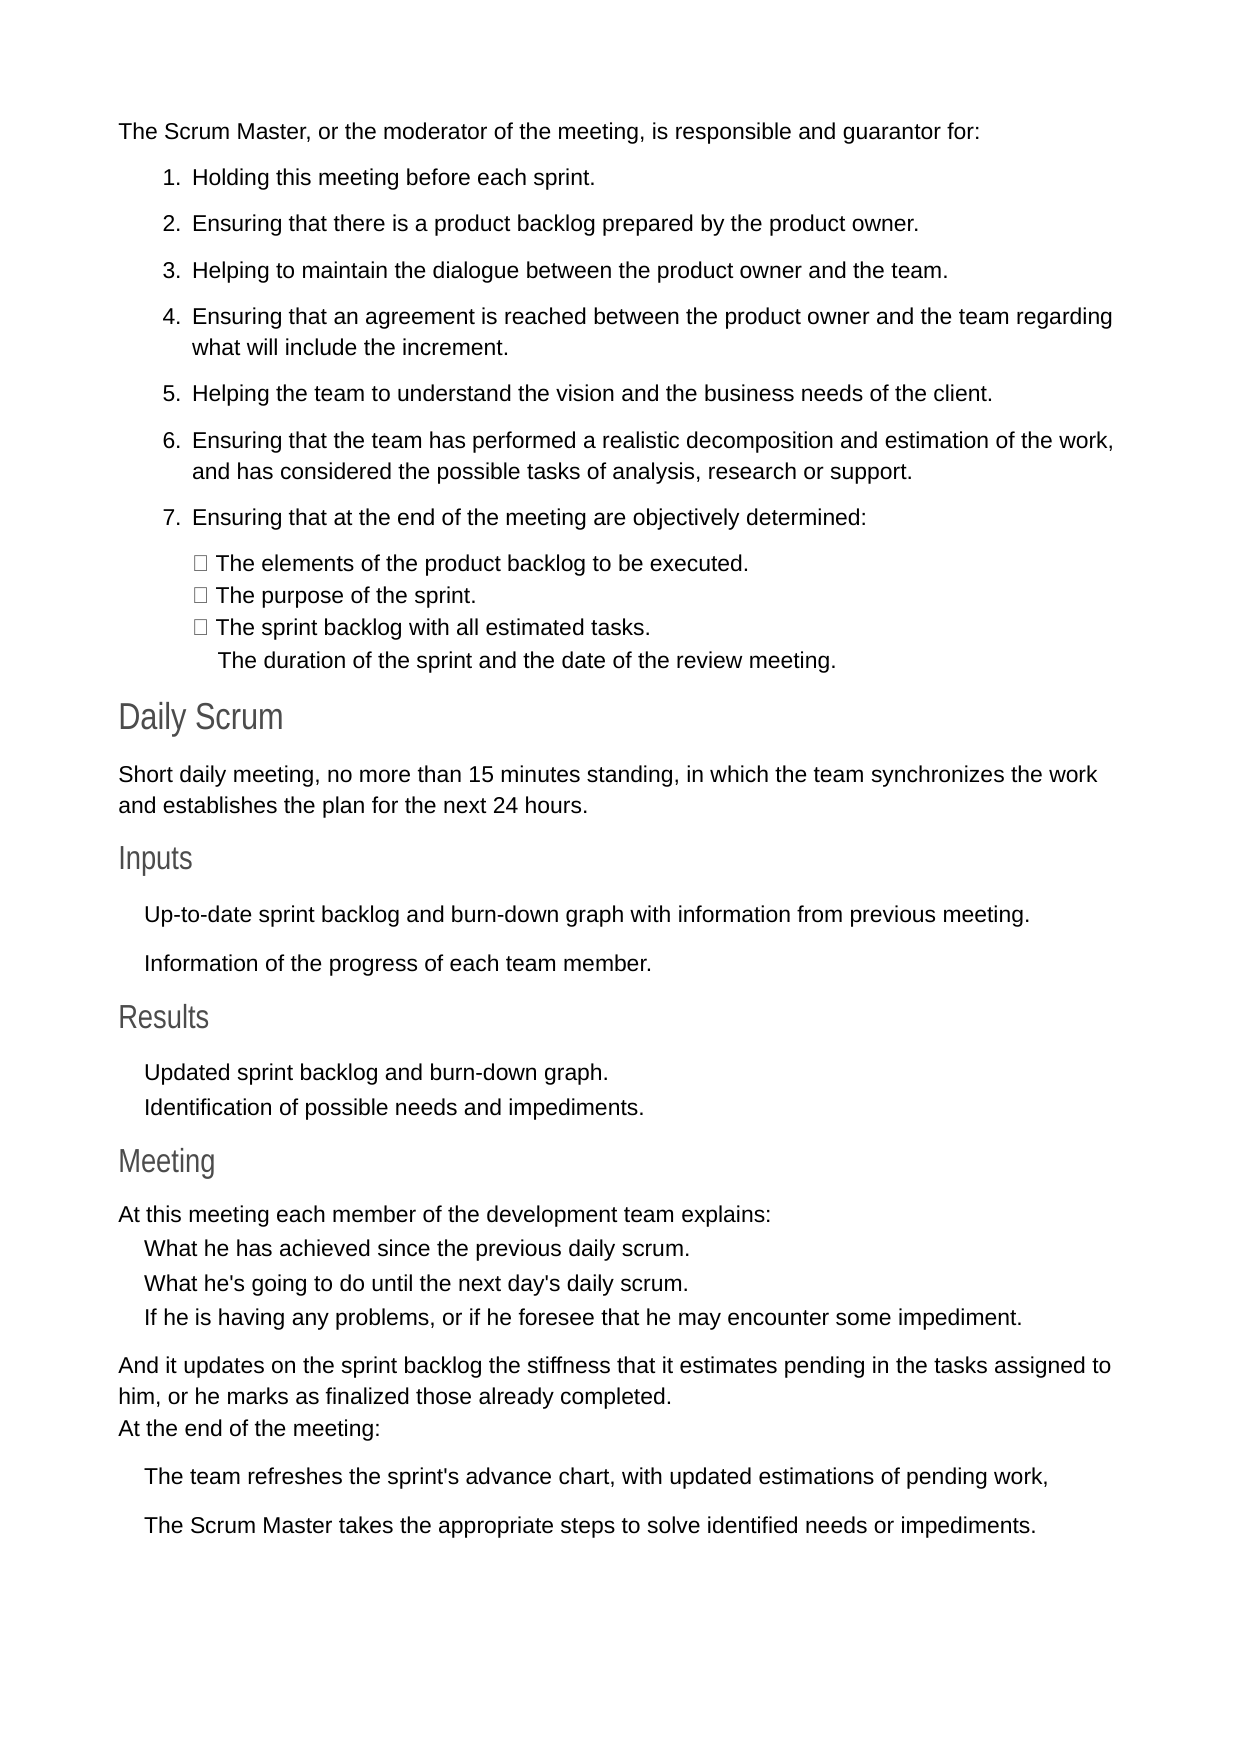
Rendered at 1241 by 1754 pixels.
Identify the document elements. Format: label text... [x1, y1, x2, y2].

list Holding this meeting before each sprint. [162, 164, 1122, 191]
text  Updated sprint backlog and burn-down graph.  Identification of possible needs and impediments. [118, 1057, 1122, 1121]
text Results [118, 997, 1122, 1035]
list Ensuring that an agreement is reached between the product owner and the team regarding what will include the increment. [162, 303, 1122, 361]
list Helping to maintain the dialogue between the product owner and the team. [162, 257, 1122, 283]
list Helping the team to understand the vision and the business needs of the client. [162, 380, 1122, 407]
list Ensuring that the team has performed a realistic decomposition and estimation of the work, and has considered the possible tasks of analysis, research or support. [162, 427, 1122, 484]
text And it updates on the sprint backlog the stiffness that it estimates pending in the tasks assigned to him, or he marks as finalized those already completed. At the end of the meeting: [118, 1352, 1122, 1441]
list  The elements of the product backlog to be executed.  The purpose of the sprint.  The sprint backlog with all estimated tasks.  The duration of the sprint and the date of the review meeting. [162, 550, 1122, 674]
text  The team refreshes the sprint's advance chart, with updated estimations of pending work, [118, 1461, 1122, 1489]
list Ensuring that at the end of the meeting are objectively determined: [162, 504, 1122, 531]
list Ensuring that there is a product backlog prepared by the product owner. [162, 210, 1122, 237]
text Short daily meeting, no more than 15 minutes standing, in which the team synchronizes the work and establishes the plan for the next 24 hours. [118, 761, 1122, 819]
text Meeting [118, 1141, 1122, 1179]
text  Information of the progress of each team member. [118, 948, 1122, 977]
text Inputs [118, 838, 1122, 877]
text  Up-to-date sprint backlog and burn-down graph with information from previous meeting. [118, 899, 1122, 928]
text Daily Scrum [118, 695, 1122, 738]
text The Scrum Master, or the moderator of the meeting, is responsible and guarantor for: [118, 118, 1122, 144]
text  The Scrum Master takes the appropriate steps to solve identified needs or impediments. [118, 1510, 1122, 1539]
text At this meeting each member of the development team explains:  What he has achieved since the previous daily scrum.  What he's going to do until the next day's daily scrum.  If he is having any problems, or if he foresee that he may encounter some impediment. [118, 1201, 1122, 1331]
